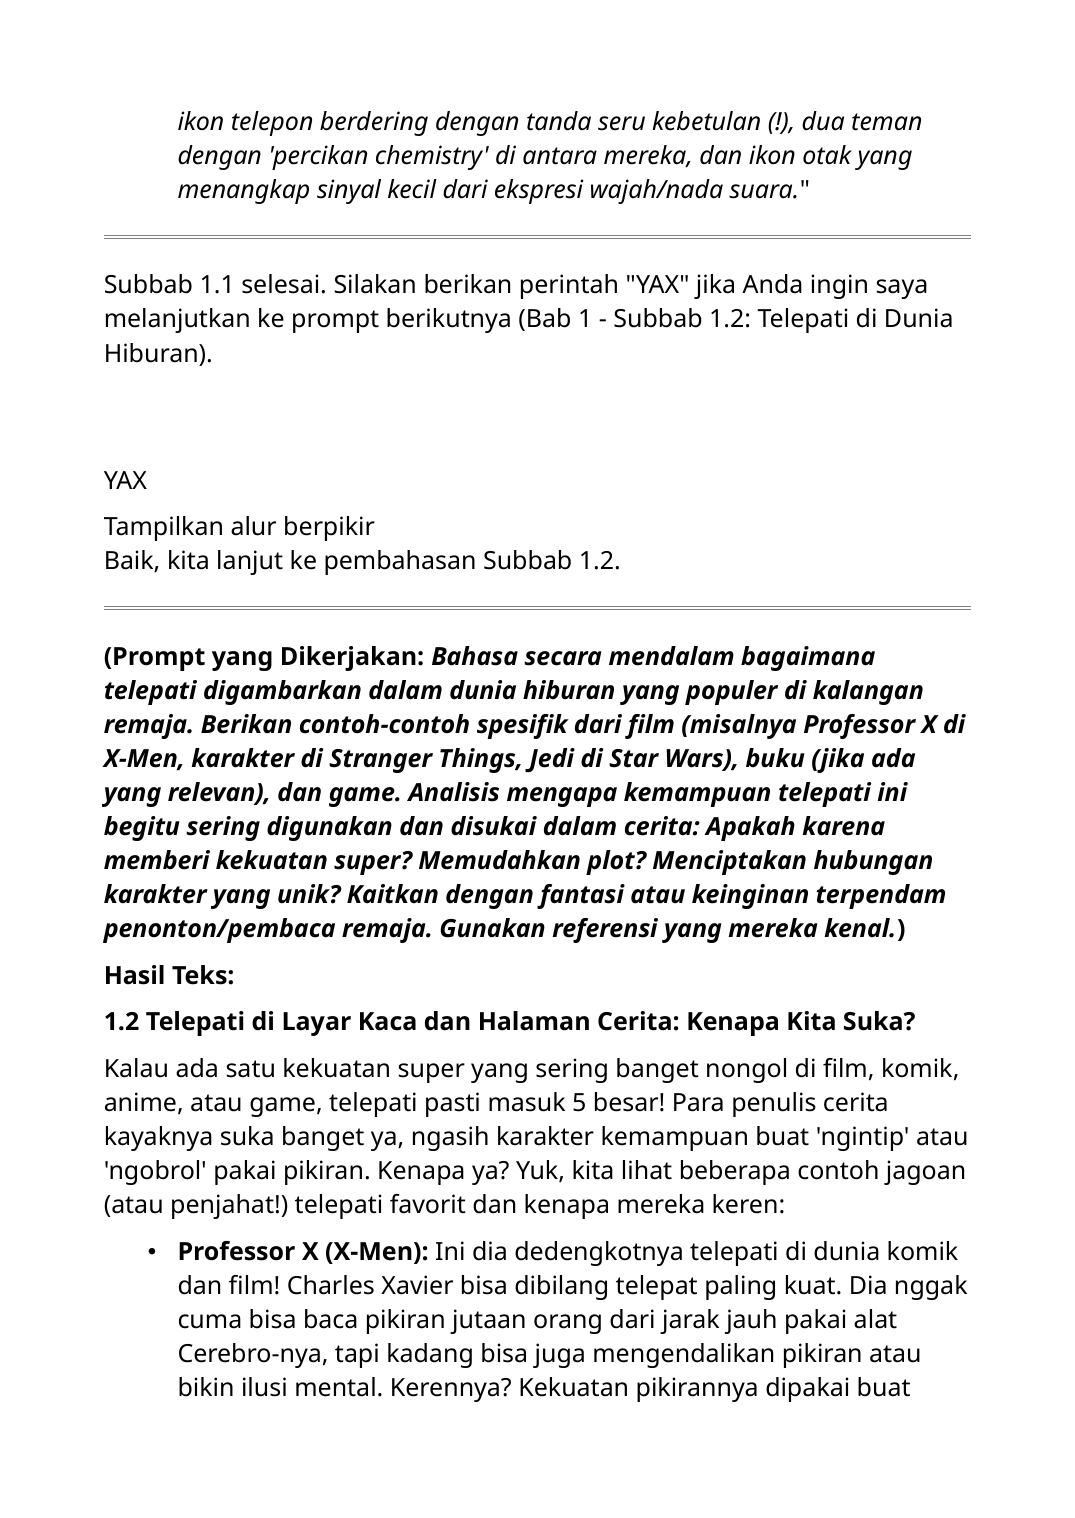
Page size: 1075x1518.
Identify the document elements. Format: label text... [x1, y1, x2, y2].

text Tampilkan alur berpikir [103, 509, 971, 543]
text Subbab 1.1 selesai. Silakan berikan perintah "YAX" jika Anda ingin saya melanjutkan ke prompt berikutnya (Bab 1 - Subbab 1.2: Telepati di Dunia Hiburan). [103, 267, 971, 369]
text Baik, kita lanjut ke pembahasan Subbab 1.2. [103, 543, 971, 577]
list Professor X (X-Men): Ini dia dedengkotnya telepati di dunia komik dan film! Charles Xavier bisa dibilang telepat paling kuat. Dia nggak cuma bisa baca pikiran jutaan orang dari jarak jauh pakai alat Cerebro-nya, tapi kadang bisa juga mengendalikan pikiran atau bikin ilusi mental. Kerennya? Kekuatan pikirannya dipakai buat [148, 1233, 971, 1404]
list ikon telepon berdering dengan tanda seru kebetulan (!), dua teman dengan 'percikan chemistry' di antara mereka, dan ikon otak yang menangkap sinyal kecil dari ekspresi wajah/nada suara." [148, 103, 971, 206]
text (Prompt yang Dikerjakan: Bahasa secara mendalam bagaimana telepati digambarkan dalam dunia hiburan yang populer di kalangan remaja. Berikan contoh-contoh spesifik dari film (misalnya Professor X di X-Men, karakter di Stranger Things, Jedi di Star Wars), buku (jika ada yang relevan), dan game. Analisis mengapa kemampuan telepati ini begitu sering digunakan dan disukai dalam cerita: Apakah karena memberi kekuatan super? Memudahkan plot? Menciptakan hubungan karakter yang unik? Kaitkan dengan fantasi atau keinginan terpendam penonton/pembaca remaja. Gunakan referensi yang mereka kenal.) [103, 638, 971, 945]
text Hasil Teks: [103, 957, 971, 992]
text YAX [103, 462, 971, 496]
text Kalau ada satu kekuatan super yang sering banget nongol di film, komik, anime, atau game, telepati pasti masuk 5 besar! Para penulis cerita kayaknya suka banget ya, ngasih karakter kemampuan buat 'ngintip' atau 'ngobrol' pakai pikiran. Kenapa ya? Yuk, kita lihat beberapa contoh jagoan (atau penjahat!) telepati favorit dan kenapa mereka keren: [103, 1051, 971, 1221]
text 1.2 Telepati di Layar Kaca dan Halaman Cerita: Kenapa Kita Suka? [103, 1004, 971, 1038]
